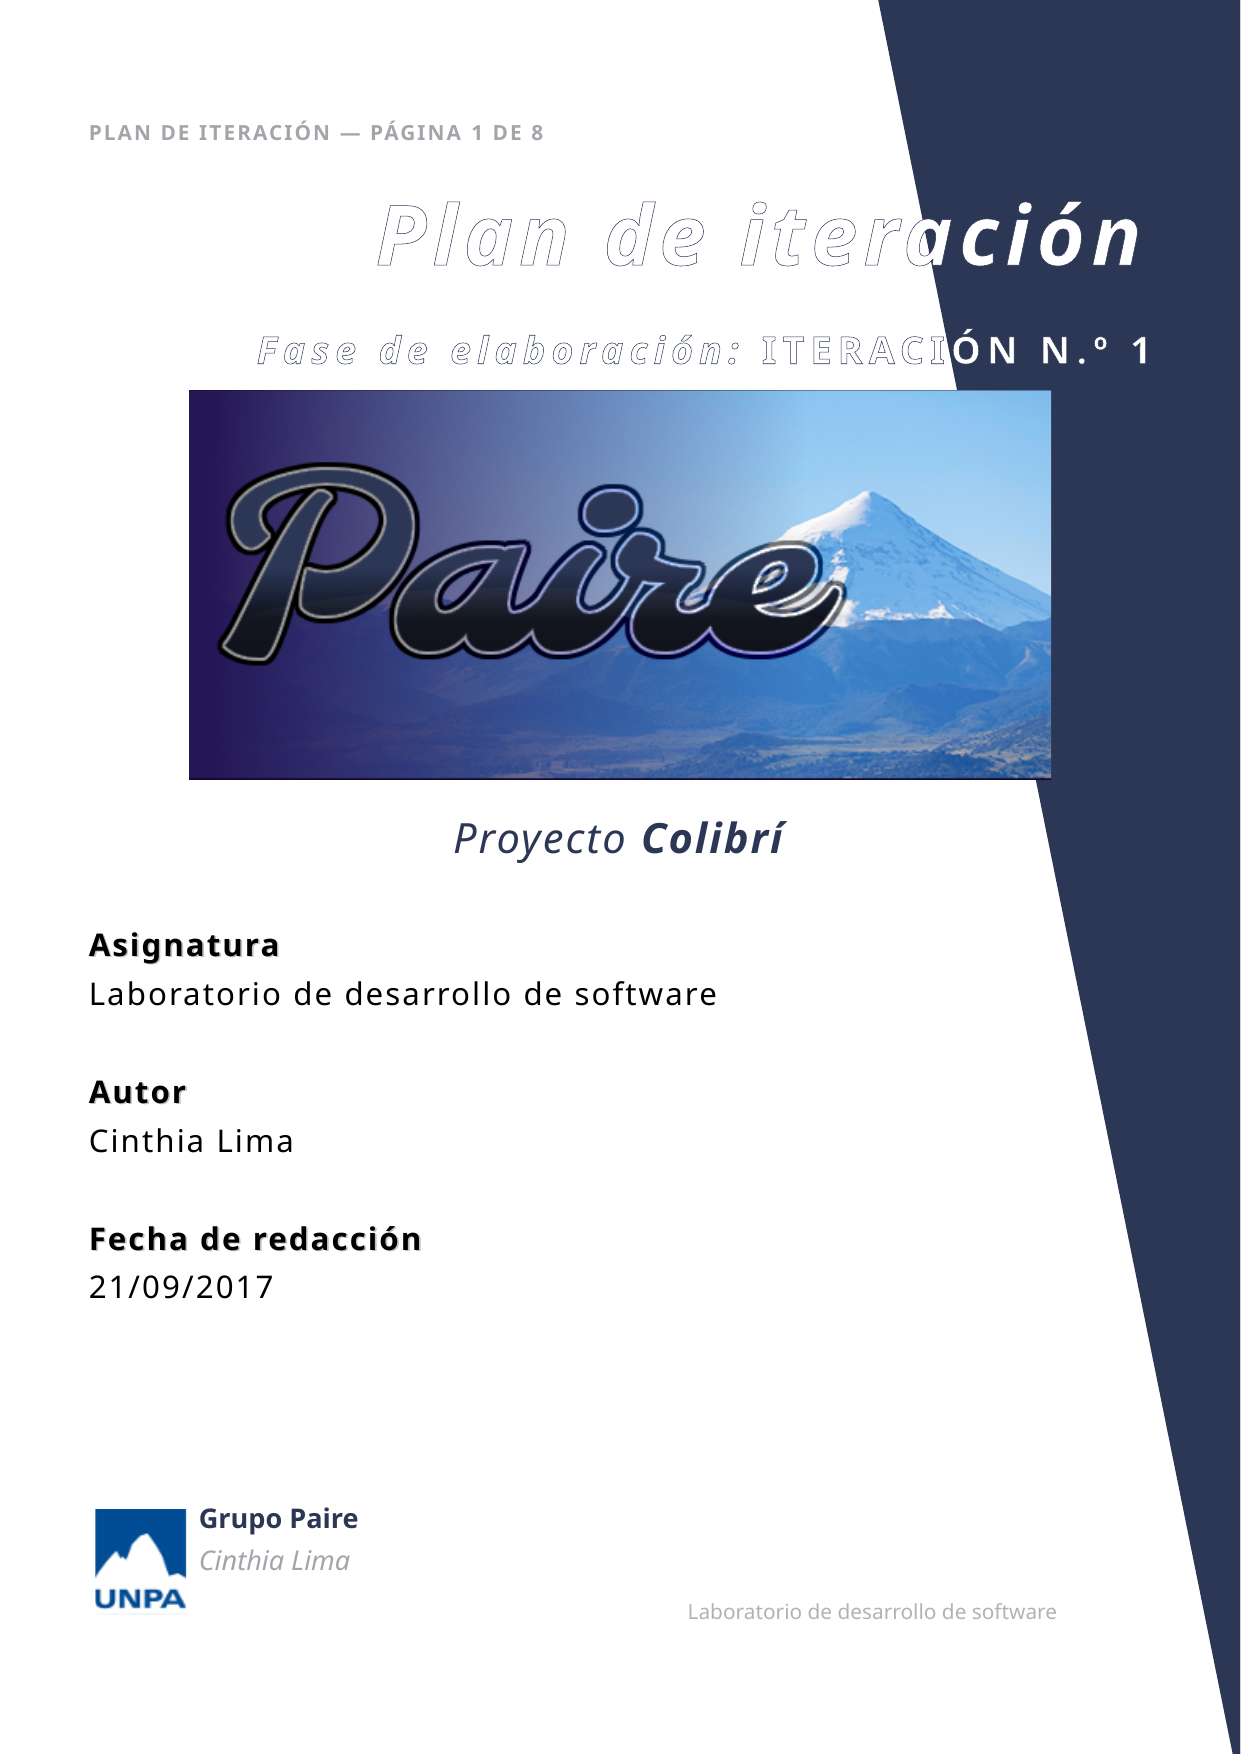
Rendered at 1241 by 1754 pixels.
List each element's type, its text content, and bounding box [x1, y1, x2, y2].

text Autor [88, 1069, 1102, 1112]
text Proyecto Colibrí [88, 808, 1052, 865]
picture [95, 1509, 187, 1615]
text Laboratorio de desarrollo de software [88, 972, 1082, 1014]
text 21/09/2017 [88, 1265, 1142, 1308]
text Fase de elaboración: ITERACIÓN N.º 1 [88, 324, 953, 375]
text Asignatura [88, 923, 1073, 965]
text Fecha de redacción [88, 1216, 1132, 1259]
text Cinthia Lima [88, 1118, 1112, 1161]
picture [189, 390, 1052, 780]
text Plan de iteración [88, 176, 936, 289]
